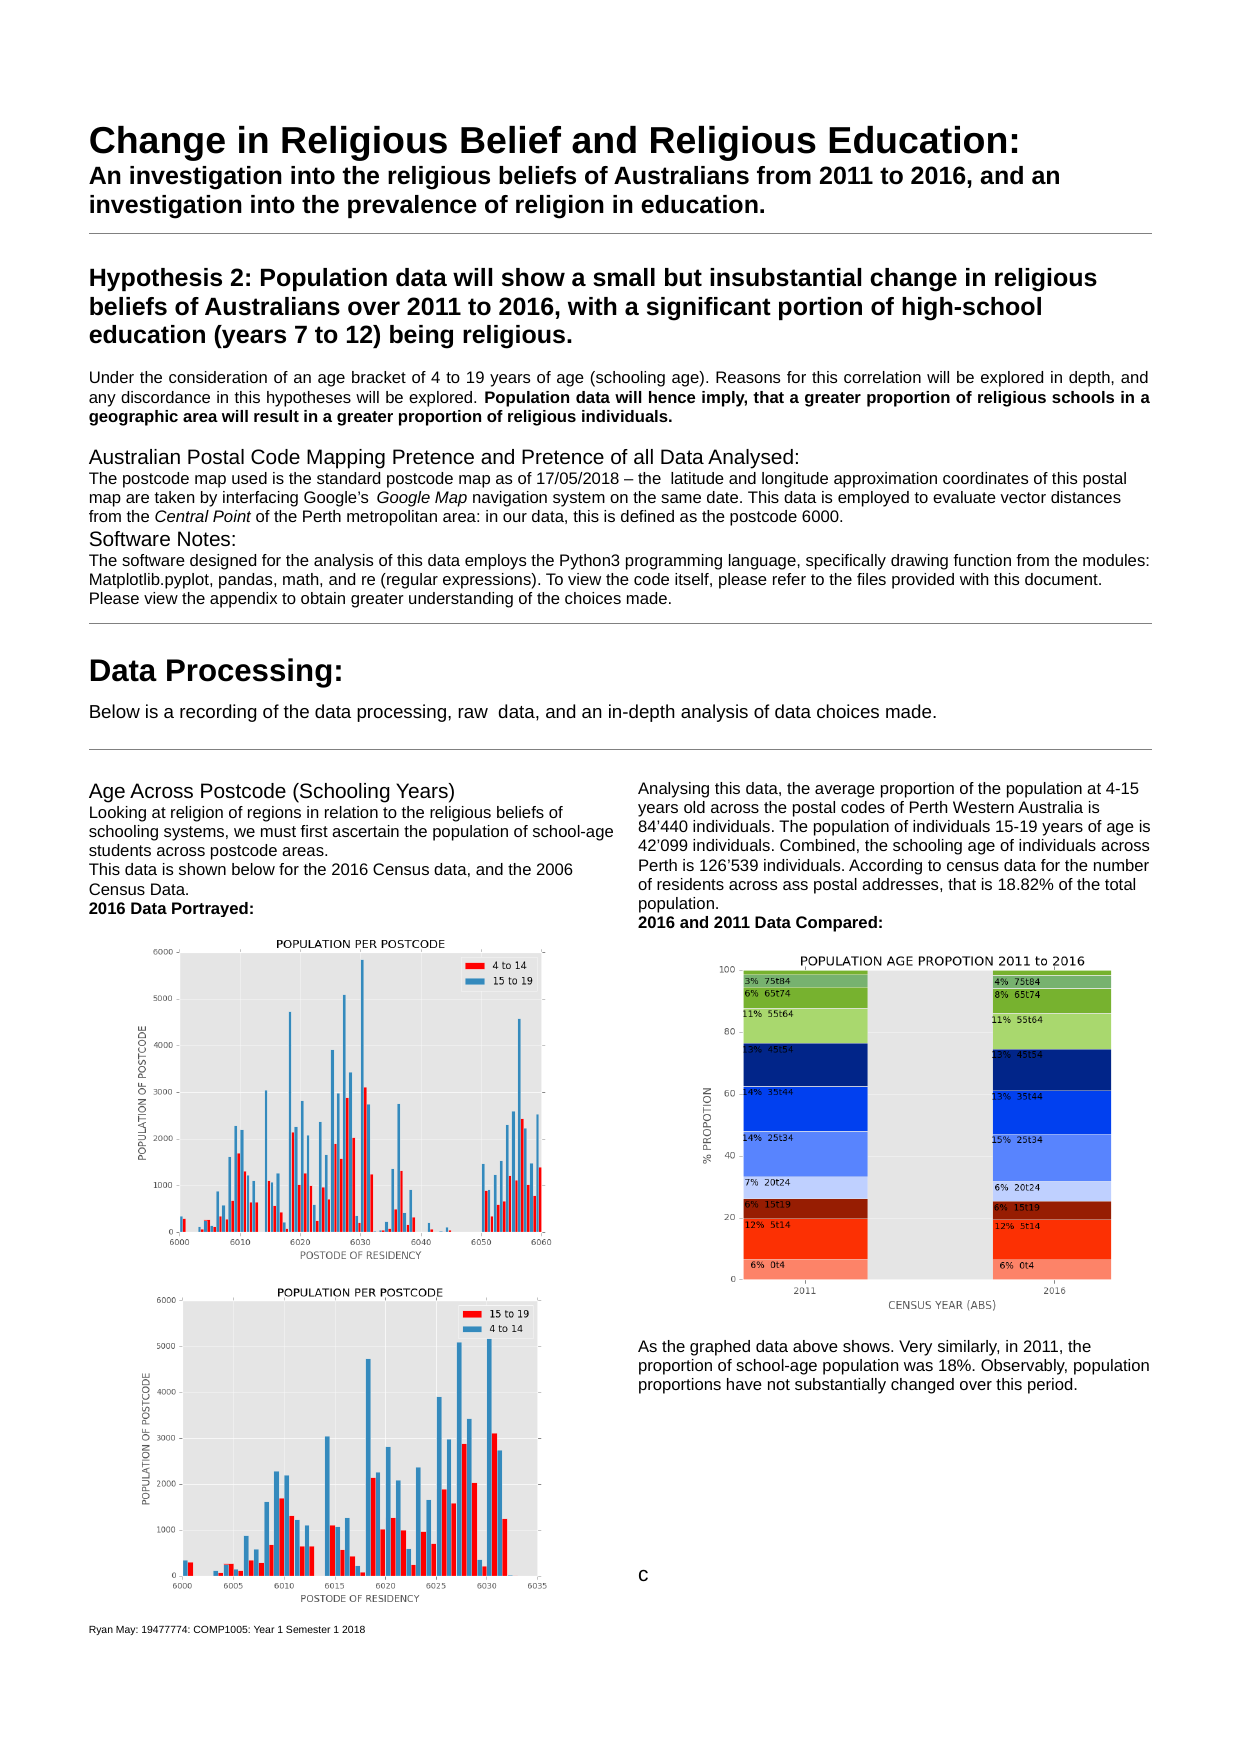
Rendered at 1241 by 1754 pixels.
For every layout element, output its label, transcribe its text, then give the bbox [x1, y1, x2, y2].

text 2016 and 2011 Data Compared: [638, 913, 1152, 932]
text Hypothesis 2: Population data will show a small but insubstantial change in religious beliefs of Australians over 2011 to 2016, with a significant portion of high-school education (years 7 to 12) being religious. [88, 263, 1152, 349]
text Under the consideration of an age bracket of 4 to 19 years of age (schooling age). Reasons for this correlation will be explored in depth, and any discordance in this hypotheses will be explored. Population data will hence imply, that a greater proportion of religious schools in a geographic area will result in a greater proportion of religious individuals. [88, 368, 1152, 426]
text Looking at religion of regions in relation to the religious beliefs of schooling systems, we must first ascertain the population of school-age students across postcode areas. [88, 803, 620, 860]
text 2016 Data Portrayed: [88, 898, 620, 918]
text Data Processing: [88, 652, 1152, 688]
text c [638, 1562, 1152, 1586]
text Age Across Postcode (Schooling Years) [88, 779, 620, 803]
text This data is shown below for the 2016 Census data, and the 2006 Census Data. [88, 860, 620, 898]
picture [678, 932, 1112, 1318]
text Change in Religious Belief and Religious Education: [88, 118, 1152, 161]
text Below is a recording of the data processing, raw data, and an in-depth analysis of data choices made. [88, 701, 1152, 722]
text The postcode map used is the standard postcode map as of 17/05/2018 – the latitude and longitude approximation coordinates of this postal map are taken by interfacing Google’s Google Map navigation system on the same date. This data is employed to evaluate vector distances from the Central Point of the Perth metropolitan area: in our data, this is defined as the postcode 6000. [88, 469, 1152, 526]
text Australian Postal Code Mapping Pretence and Pretence of all Data Analysed: [88, 445, 1152, 469]
text As the graphed data above shows. Very similarly, in 2011, the proportion of school-age population was 18%. Observably, population proportions have not substantially changed over this period. [638, 1337, 1152, 1394]
picture [121, 917, 588, 1610]
text An investigation into the religious beliefs of Australians from 2011 to 2016, and an investigation into the prevalence of religion in education. [88, 161, 1152, 219]
text Analysing this data, the average proportion of the population at 4-15 years old across the postal codes of Perth Western Australia is 84’440 individuals. The population of individuals 15-19 years of age is 42’099 individuals. Combined, the schooling age of individuals across Perth is 126’539 individuals. According to census data for the number of residents across ass postal addresses, that is 18.82% of the total population. [638, 779, 1152, 913]
text Software Notes: The software designed for the analysis of this data employs the Python3 programming language, specifically drawing function from the modules: Matplotlib.pyplot, pandas, math, and re (regular expressions). To view the code itself, please refer to the files provided with this document. Please view the appendix to obtain greater understanding of the choices made. [88, 526, 1152, 608]
